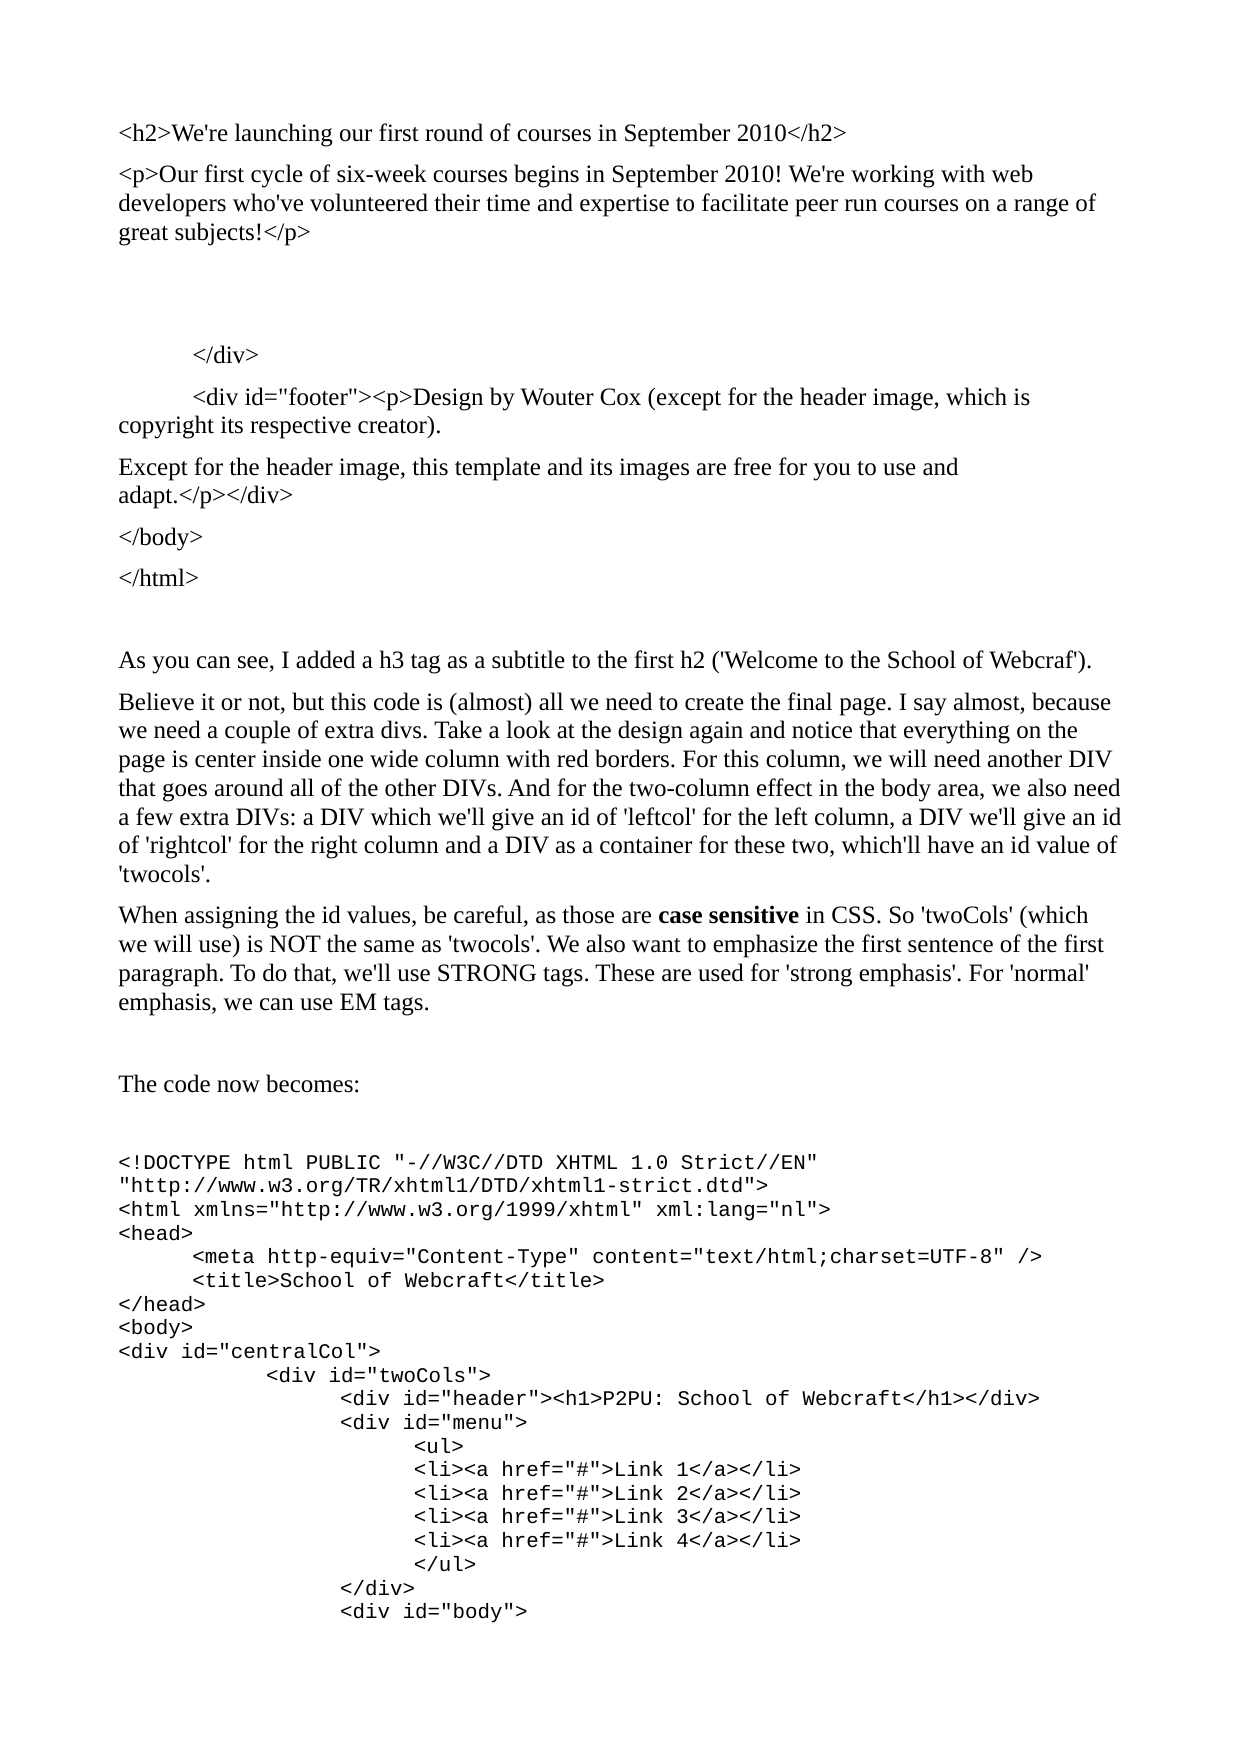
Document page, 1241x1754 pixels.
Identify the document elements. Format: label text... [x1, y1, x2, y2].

text </html> [118, 563, 1122, 592]
text </div> [118, 1577, 1122, 1601]
text Except for the header image, this template and its images are free for you to use and adapt.</p></div> [118, 452, 1122, 509]
text <div id="menu"> [118, 1412, 1122, 1436]
text <div id="body"> [118, 1601, 1122, 1625]
text <meta http-equiv="Content-Type" content="text/html;charset=UTF-8" /> [118, 1246, 1122, 1270]
text <li><a href="#">Link 2</a></li> [118, 1483, 1122, 1507]
text <li><a href="#">Link 4</a></li> [118, 1530, 1122, 1554]
text <ul> [118, 1436, 1122, 1459]
text <div id="twoCols"> [118, 1365, 1122, 1388]
text <div id="header"><h1>P2PU: School of Webcraft</h1></div> [118, 1388, 1122, 1412]
text As you can see, I added a h3 tag as a subtitle to the first h2 ('Welcome to the School of Webcraf'). [118, 646, 1122, 674]
text <li><a href="#">Link 1</a></li> [118, 1459, 1122, 1483]
text </body> [118, 522, 1122, 551]
text </div> [118, 341, 1122, 369]
text <!DOCTYPE html PUBLIC "-//W3C//DTD XHTML 1.0 Strict//EN" "http://www.w3.org/TR/xhtml1/DTD/xhtml1-strict.dtd"> [118, 1152, 1122, 1199]
text <h2>We're launching our first round of courses in September 2010</h2> [118, 118, 1122, 147]
text Believe it or not, but this code is (almost) all we need to create the final page. I say almost, because we need a couple of extra divs. Take a look at the design again and notice that everything on the page is center inside one wide column with red borders. For this column, we will need another DIV that goes around all of the other DIVs. And for the two-column effect in the body area, we also need a few extra DIVs: a DIV which we'll give an id of 'leftcol' for the left column, a DIV we'll give an id of 'rightcol' for the right column and a DIV as a container for these two, which'll have an id value of 'twocols'. [118, 687, 1122, 888]
text <body> [118, 1317, 1122, 1341]
text <li><a href="#">Link 3</a></li> [118, 1507, 1122, 1530]
text </head> [118, 1294, 1122, 1317]
text <p>Our first cycle of six-week courses begins in September 2010! We're working with web developers who've volunteered their time and expertise to facilitate peer run courses on a range of great subjects!</p> [118, 159, 1122, 246]
text <html xmlns="http://www.w3.org/1999/xhtml" xml:lang="nl"> [118, 1199, 1122, 1223]
text The code now becomes: [118, 1069, 1122, 1098]
text <title>School of Webcraft</title> [118, 1270, 1122, 1294]
text When assigning the id values, be careful, as those are case sensitive in CSS. So 'twoCols' (which we will use) is NOT the same as 'twocols'. We also want to emphasize the first sentence of the first paragraph. To do that, we'll use STRONG tags. These are used for 'strong emphasis'. For 'normal' emphasis, we can use EM tags. [118, 901, 1122, 1016]
text <div id="footer"><p>Design by Wouter Cox (except for the header image, which is copyright its respective creator). [118, 382, 1122, 439]
text </ul> [118, 1554, 1122, 1577]
text <div id="centralCol"> [118, 1341, 1122, 1365]
text <head> [118, 1223, 1122, 1246]
